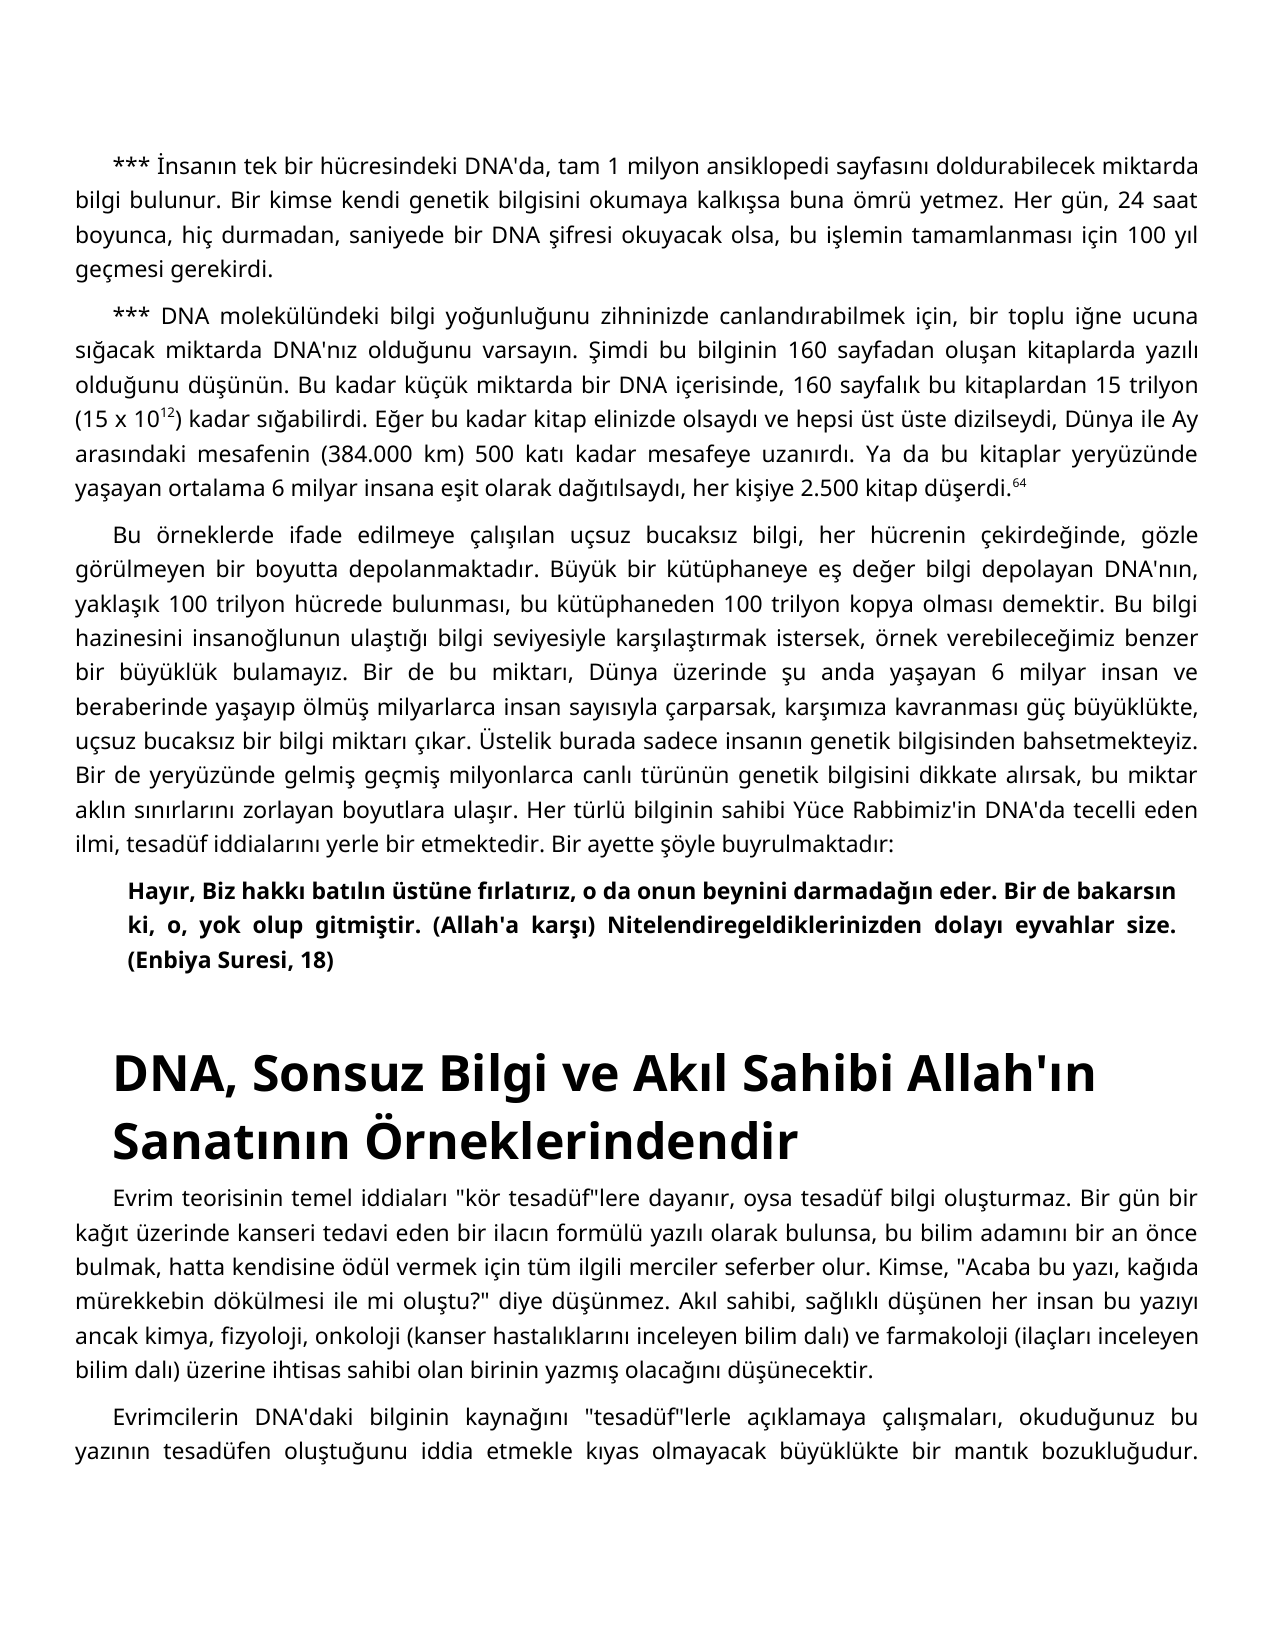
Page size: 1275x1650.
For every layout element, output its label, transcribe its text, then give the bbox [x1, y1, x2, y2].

text Hayır, Biz hakkı batılın üstüne fırlatırız, o da onun beynini darmadağın eder. Bir de bakarsın ki, o, yok olup gitmiştir. (Allah'a karşı) Nitelendiregeldiklerinizden dolayı eyvahlar size. (Enbiya Suresi, 18) [127, 875, 1177, 975]
text Bu örneklerde ifade edilmeye çalışılan uçsuz bucaksız bilgi, her hücrenin çekirdeğinde, gözle görülmeyen bir boyutta depolanmaktadır. Büyük bir kütüphaneye eş değer bilgi depolayan DNA'nın, yaklaşık 100 trilyon hücrede bulunması, bu kütüphaneden 100 trilyon kopya olması demektir. Bu bilgi hazinesini insanoğlunun ulaştığı bilgi seviyesiyle karşılaştırmak istersek, örnek verebileceğimiz benzer bir büyüklük bulamayız. Bir de bu miktarı, Dünya üzerinde şu anda yaşayan 6 milyar insan ve beraberinde yaşayıp ölmüş milyarlarca insan sayısıyla çarparsak, karşımıza kavranması güç büyüklükte, uçsuz bucaksız bir bilgi miktarı çıkar. Üstelik burada sadece insanın genetik bilgisinden bahsetmekteyiz. Bir de yeryüzünde gelmiş geçmiş milyonlarca canlı türünün genetik bilgisini dikkate alırsak, bu miktar aklın sınırlarını zorlayan boyutlara ulaşır. Her türlü bilginin sahibi Yüce Rabbimiz'in DNA'da tecelli eden ilmi, tesadüf iddialarını yerle bir etmektedir. Bir ayette şöyle buyrulmaktadır: [75, 519, 1200, 859]
text *** İnsanın tek bir hücresindeki DNA'da, tam 1 milyon ansiklopedi sayfasını doldurabilecek miktarda bilgi bulunur. Bir kimse kendi genetik bilgisini okumaya kalkışsa buna ömrü yetmez. Her gün, 24 saat boyunca, hiç durmadan, saniyede bir DNA şifresi okuyacak olsa, bu işlemin tamamlanması için 100 yıl geçmesi gerekirdi. [75, 150, 1200, 284]
text Evrimcilerin DNA'daki bilginin kaynağını "tesadüf"lerle açıklamaya çalışmaları, okuduğunuz bu yazının tesadüfen oluştuğunu iddia etmekle kıyas olmayacak büyüklükte bir mantık bozukluğudur. [75, 1401, 1200, 1466]
text Evrim teorisinin temel iddiaları "kör tesadüf"lere dayanır, oysa tesadüf bilgi oluşturmaz. Bir gün bir kağıt üzerinde kanseri tedavi eden bir ilacın formülü yazılı olarak bulunsa, bu bilim adamını bir an önce bulmak, hatta kendisine ödül vermek için tüm ilgili merciler seferber olur. Kimse, "Acaba bu yazı, kağıda mürekkebin dökülmesi ile mi oluştu?" diye düşünmez. Akıl sahibi, sağlıklı düşünen her insan bu yazıyı ancak kimya, fizyoloji, onkoloji (kanser hastalıklarını inceleyen bilim dalı) ve farmakoloji (ilaçları inceleyen bilim dalı) üzerine ihtisas sahibi olan birinin yazmış olacağını düşünecektir. [75, 1182, 1200, 1385]
text *** DNA molekülündeki bilgi yoğunluğunu zihninizde canlandırabilmek için, bir toplu iğne ucuna sığacak miktarda DNA'nız olduğunu varsayın. Şimdi bu bilginin 160 sayfadan oluşan kitaplarda yazılı olduğunu düşünün. Bu kadar küçük miktarda bir DNA içerisinde, 160 sayfalık bu kitaplardan 15 trilyon (15 x 1012) kadar sığabilirdi. Eğer bu kadar kitap elinizde olsaydı ve hepsi üst üste dizilseydi, Dünya ile Ay arasındaki mesafenin (384.000 km) 500 katı kadar mesafeye uzanırdı. Ya da bu kitaplar yeryüzünde yaşayan ortalama 6 milyar insana eşit olarak dağıtılsaydı, her kişiye 2.500 kitap düşerdi.64 [75, 300, 1200, 503]
subtitle DNA, Sonsuz Bilgi ve Akıl Sahibi Allah'ın Sanatının Örneklerindendir [112, 1037, 1200, 1174]
